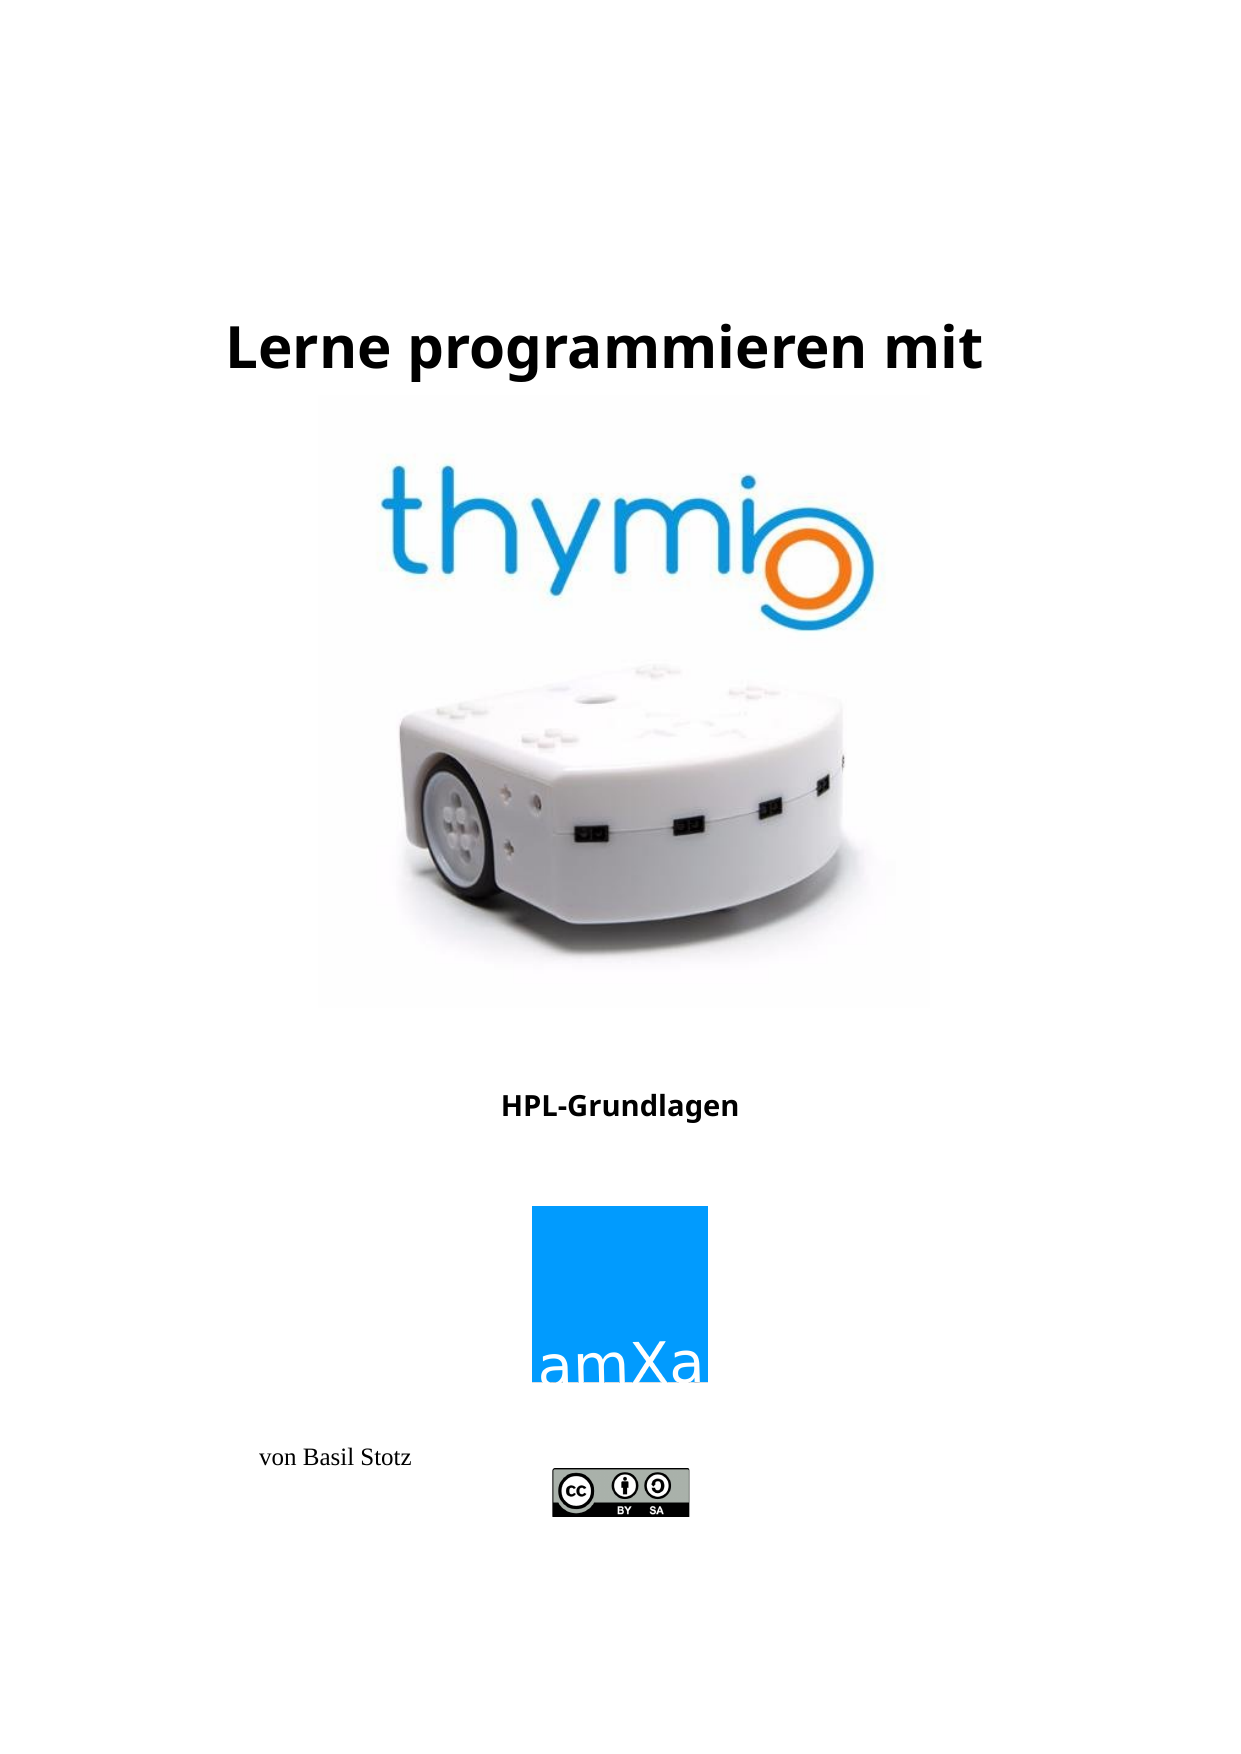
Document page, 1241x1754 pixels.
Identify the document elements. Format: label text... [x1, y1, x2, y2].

text von Basil Stotz [118, 1442, 1122, 1471]
picture [318, 395, 930, 1008]
title Lerne programmieren mit [118, 306, 1122, 386]
text HPL-Grundlagen [118, 1085, 1122, 1125]
picture [552, 1468, 690, 1517]
picture [532, 1206, 708, 1383]
